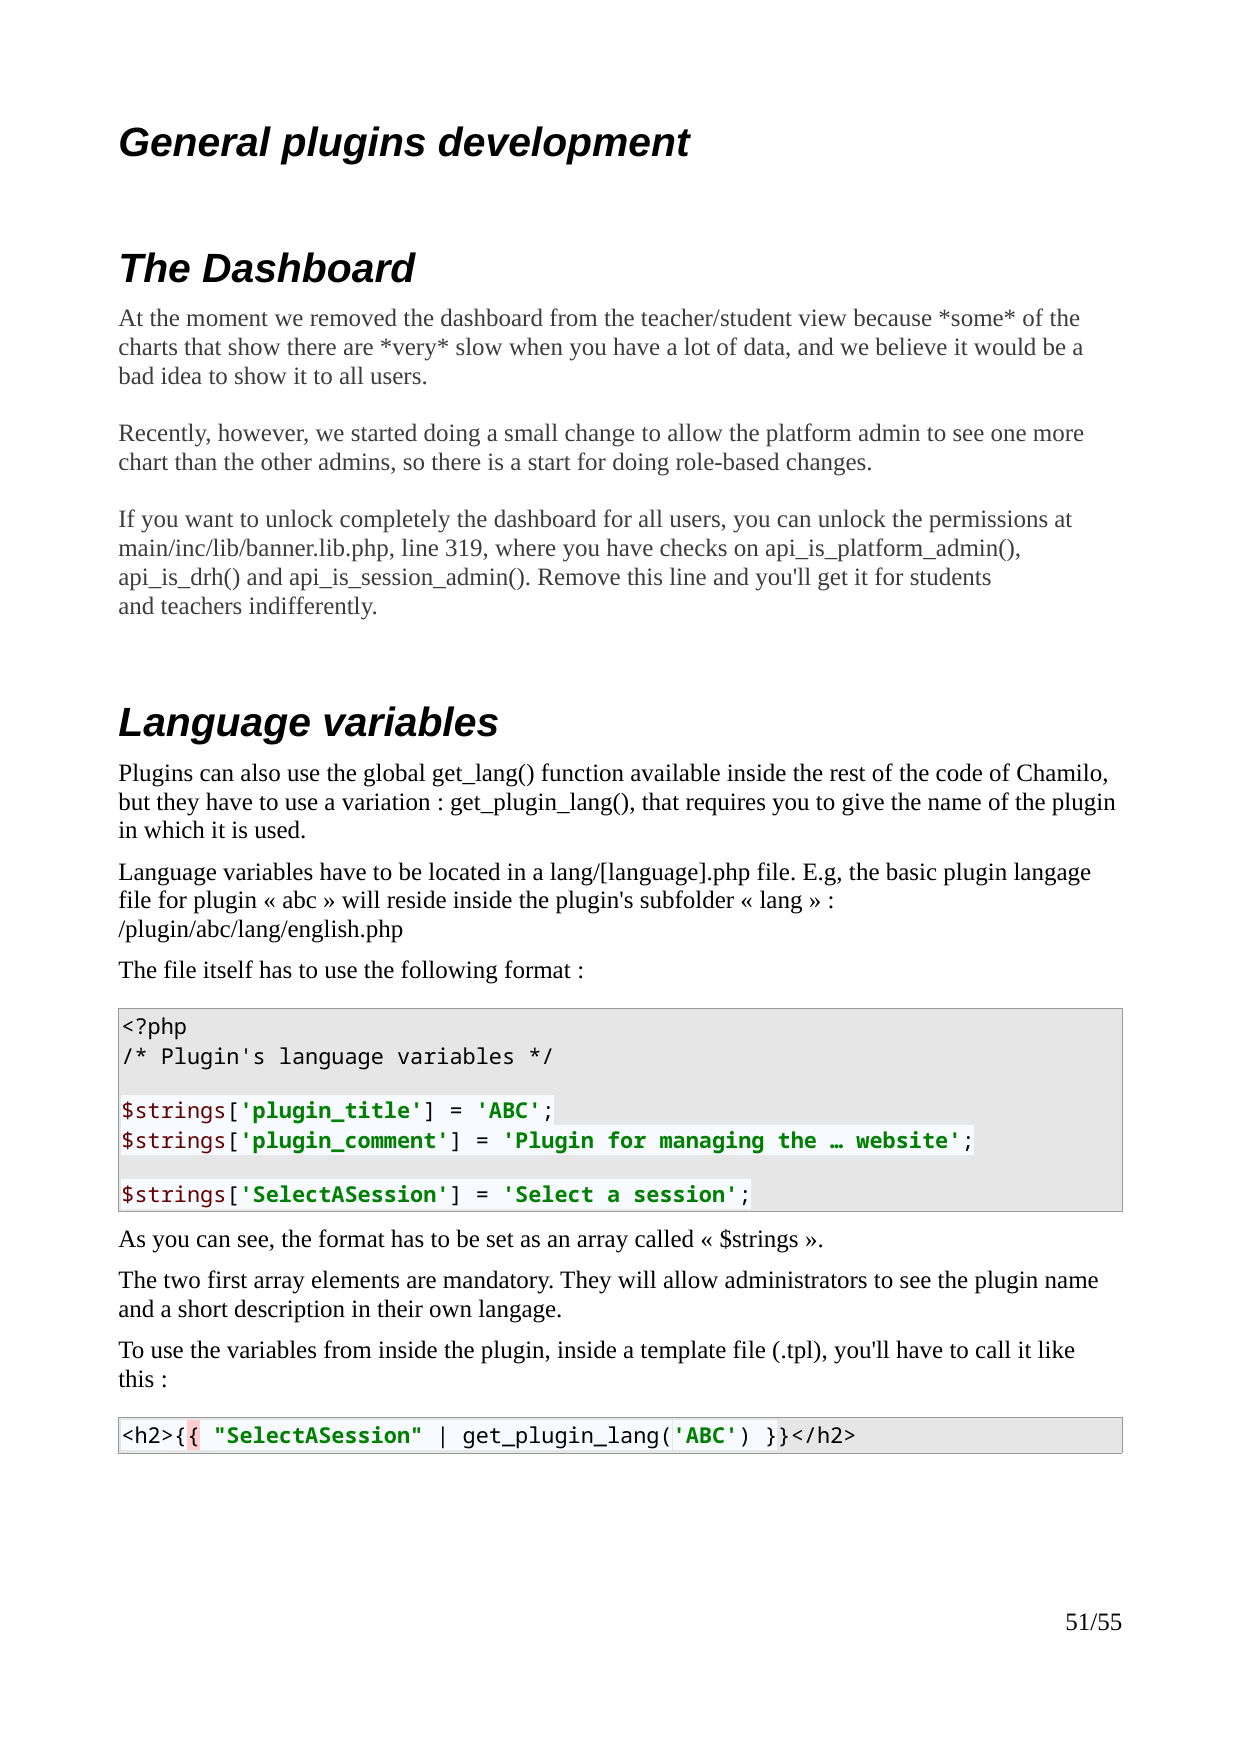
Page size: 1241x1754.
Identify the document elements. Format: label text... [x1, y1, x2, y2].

text As you can see, the format has to be set as an array called « $strings ». [118, 1224, 1122, 1253]
text Plugins can also use the global get_lang() function available inside the rest of the code of Chamilo, but they have to use a variation : get_plugin_lang(), that requires you to give the name of the plugin in which it is used. [118, 758, 1122, 844]
text At the moment we removed the dashboard from the teacher/student view because *some* of the charts that show there are *very* slow when you have a lot of data, and we believe it would be a bad idea to show it to all users. Recently, however, we started doing a small change to allow the platform admin to see one more chart than the other admins, so there is a start for doing role-based changes. If you want to unlock completely the dashboard for all users, you can unlock the permissions at main/inc/lib/banner.lib.php, line 319, where you have checks on api_is_platform_admin(), api_is_drh() and api_is_session_admin(). Remove this line and you'll get it for students and teachers indifferently. [118, 303, 1122, 619]
text <h2>{{ "SelectASession" | get_plugin_lang('ABC') }}</h2> [119, 1418, 1122, 1453]
subtitle Language variables [118, 698, 1122, 745]
text The two first array elements are mandatory. They will allow administrators to see the plugin name and a short description in their own langage. [118, 1265, 1122, 1323]
text $strings['SelectASession'] = 'Select a session'; [119, 1176, 1122, 1211]
text <?php /* Plugin's language variables */ [119, 1009, 1122, 1071]
text To use the variables from inside the plugin, inside a template file (.tpl), you'll have to call it like this : [118, 1335, 1122, 1393]
text Language variables have to be located in a lang/[language].php file. E.g, the basic plugin langage file for plugin « abc » will reside inside the plugin's subfolder « lang » : /plugin/abc/lang/english.php [118, 857, 1122, 943]
subtitle The Dashboard [118, 244, 1122, 291]
text The file itself has to use the following format : [118, 955, 1122, 984]
text $strings['plugin_title'] = 'ABC'; $strings['plugin_comment'] = 'Plugin for managing the … website'; [119, 1092, 1122, 1155]
subtitle General plugins development [118, 118, 1122, 165]
